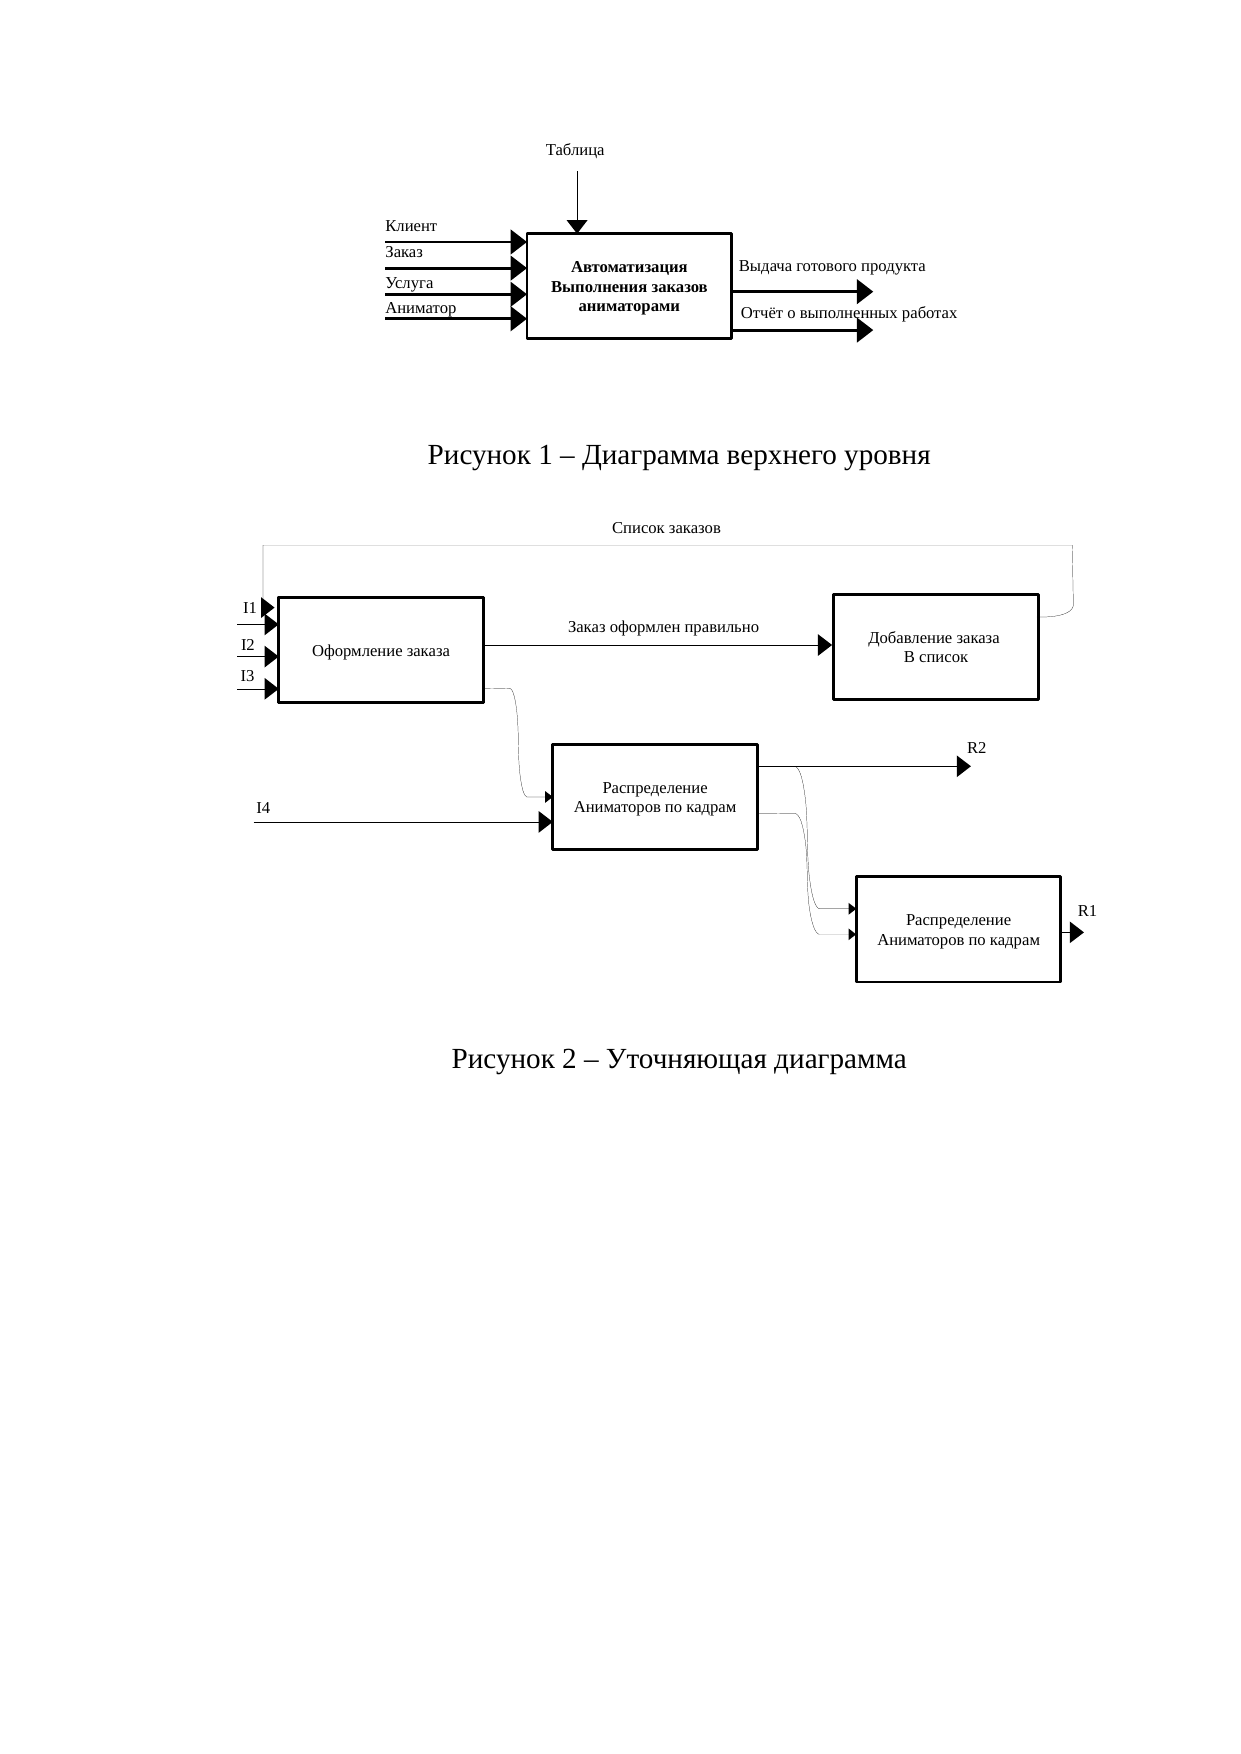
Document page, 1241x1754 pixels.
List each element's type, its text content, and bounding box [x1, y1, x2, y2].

text Рисунок 1 – Диаграмма верхнего уровня [118, 319, 1122, 471]
text Рисунок 2 – Уточняющая диаграмма [118, 923, 1122, 1193]
